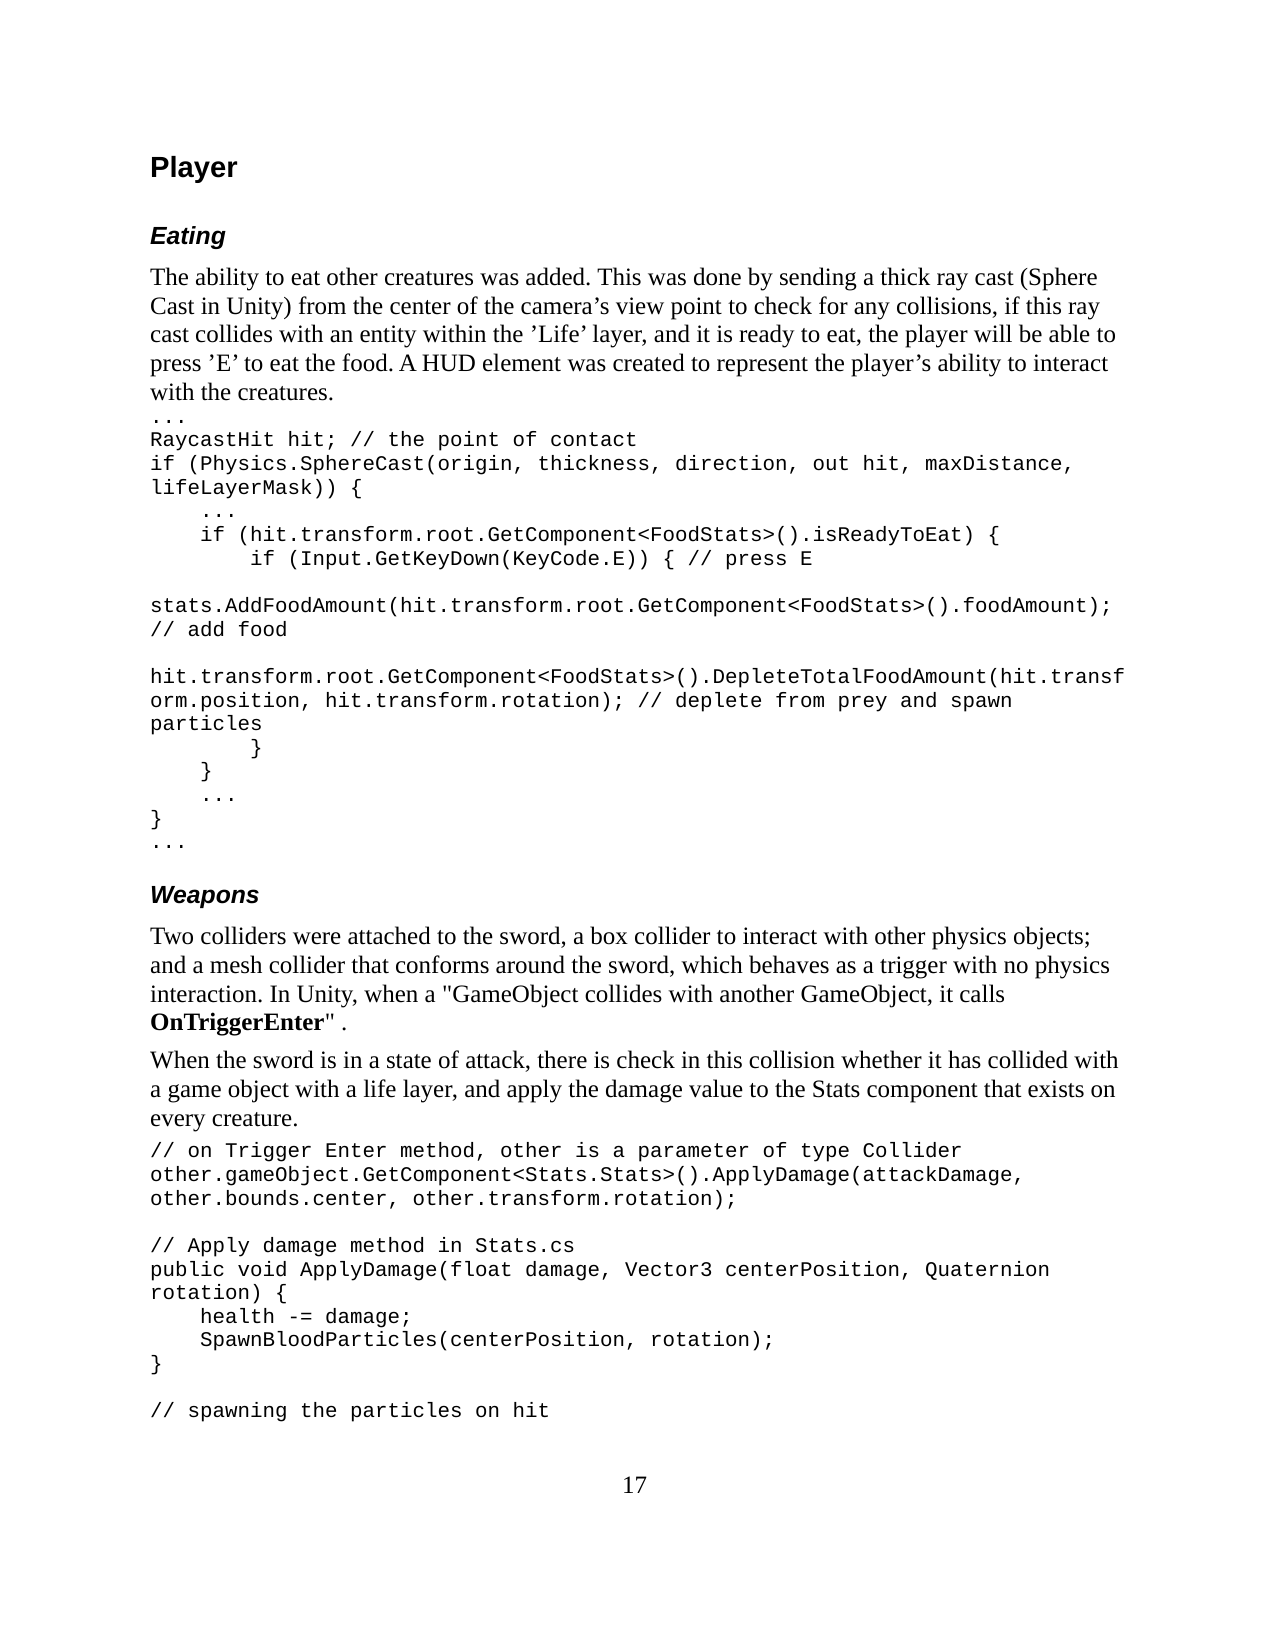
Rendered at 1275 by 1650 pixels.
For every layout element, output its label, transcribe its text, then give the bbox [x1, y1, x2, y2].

text if (Physics.SphereCast(origin, thickness, direction, out hit, maxDistance, lifeLayerMask)) { [150, 453, 1125, 500]
text public void ApplyDamage(float damage, Vector3 centerPosition, Quaternion rotation) { [150, 1258, 1125, 1306]
text The ability to eat other creatures was added. This was done by sending a thick ray cast (Sphere Cast in Unity) from the center of the camera’s view point to check for any collisions, if this ray cast collides with an entity within the ’Life’ layer, and it is ready to eat, the player will be able to press ’E’ to eat the food. A HUD element was created to represent the player’s ability to interact with the creatures. [150, 262, 1125, 406]
text health -= damage; [150, 1306, 1125, 1329]
text // on Trigger Enter method, other is a parameter of type Collider [150, 1140, 1125, 1164]
text RaycastHit hit; // the point of contact [150, 429, 1125, 453]
text } [150, 761, 1125, 784]
text // spawning the particles on hit [150, 1400, 1125, 1424]
text Two colliders were attached to the sword, a box collider to interact with other physics objects; and a mesh collider that conforms around the sword, which behaves as a trigger with no physics interaction. In Unity, when a "GameObject collides with another GameObject, it calls OnTriggerEnter" . [150, 921, 1125, 1036]
text // Apply damage method in Stats.cs [150, 1235, 1125, 1258]
text if (Input.GetKeyDown(KeyCode.E)) { // press E [150, 548, 1125, 571]
text When the sword is in a state of attack, there is check in this collision whether it has collided with a game object with a life layer, and apply the damage value to the Stats component that exists on every creature. [150, 1045, 1125, 1131]
subtitle Eating [150, 221, 1125, 249]
text } [150, 737, 1125, 761]
text } [150, 808, 1125, 831]
text ... [150, 500, 1125, 524]
text hit.transform.root.GetComponent<FoodStats>().DepleteTotalFoodAmount(hit.transform.position, hit.transform.rotation); // deplete from prey and spawn particles [150, 642, 1125, 737]
text ... [150, 406, 1125, 429]
text stats.AddFoodAmount(hit.transform.root.GetComponent<FoodStats>().foodAmount); // add food [150, 571, 1125, 642]
subtitle Weapons [150, 880, 1125, 909]
text if (hit.transform.root.GetComponent<FoodStats>().isReadyToEat) { [150, 524, 1125, 548]
text SpawnBloodParticles(centerPosition, rotation); [150, 1329, 1125, 1353]
text other.gameObject.GetComponent<Stats.Stats>().ApplyDamage(attackDamage, other.bounds.center, other.transform.rotation); [150, 1164, 1125, 1211]
text ... [150, 784, 1125, 808]
text ... [150, 831, 1125, 855]
subtitle Player [150, 150, 1125, 183]
text } [150, 1353, 1125, 1377]
